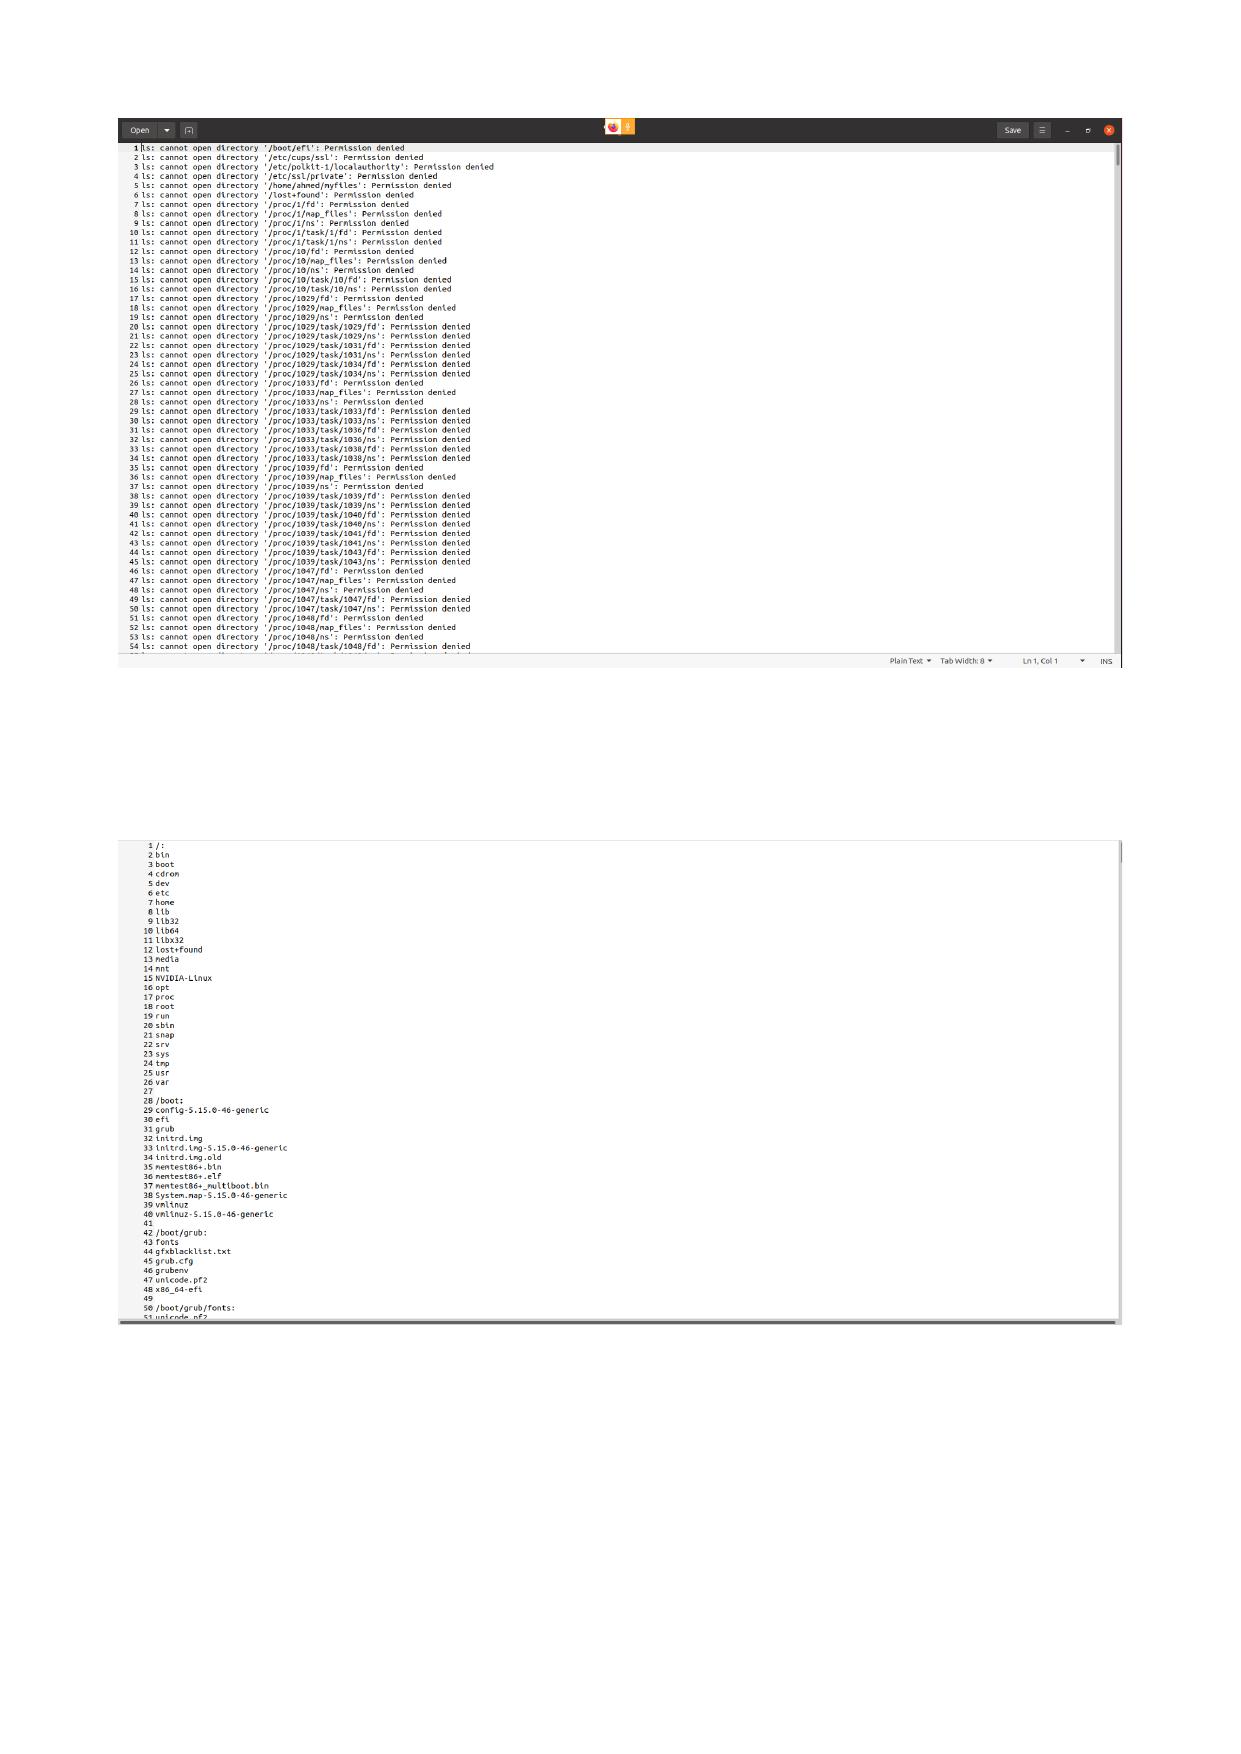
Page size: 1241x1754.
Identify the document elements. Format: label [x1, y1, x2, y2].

picture [118, 840, 1123, 1325]
picture [118, 118, 1123, 668]
